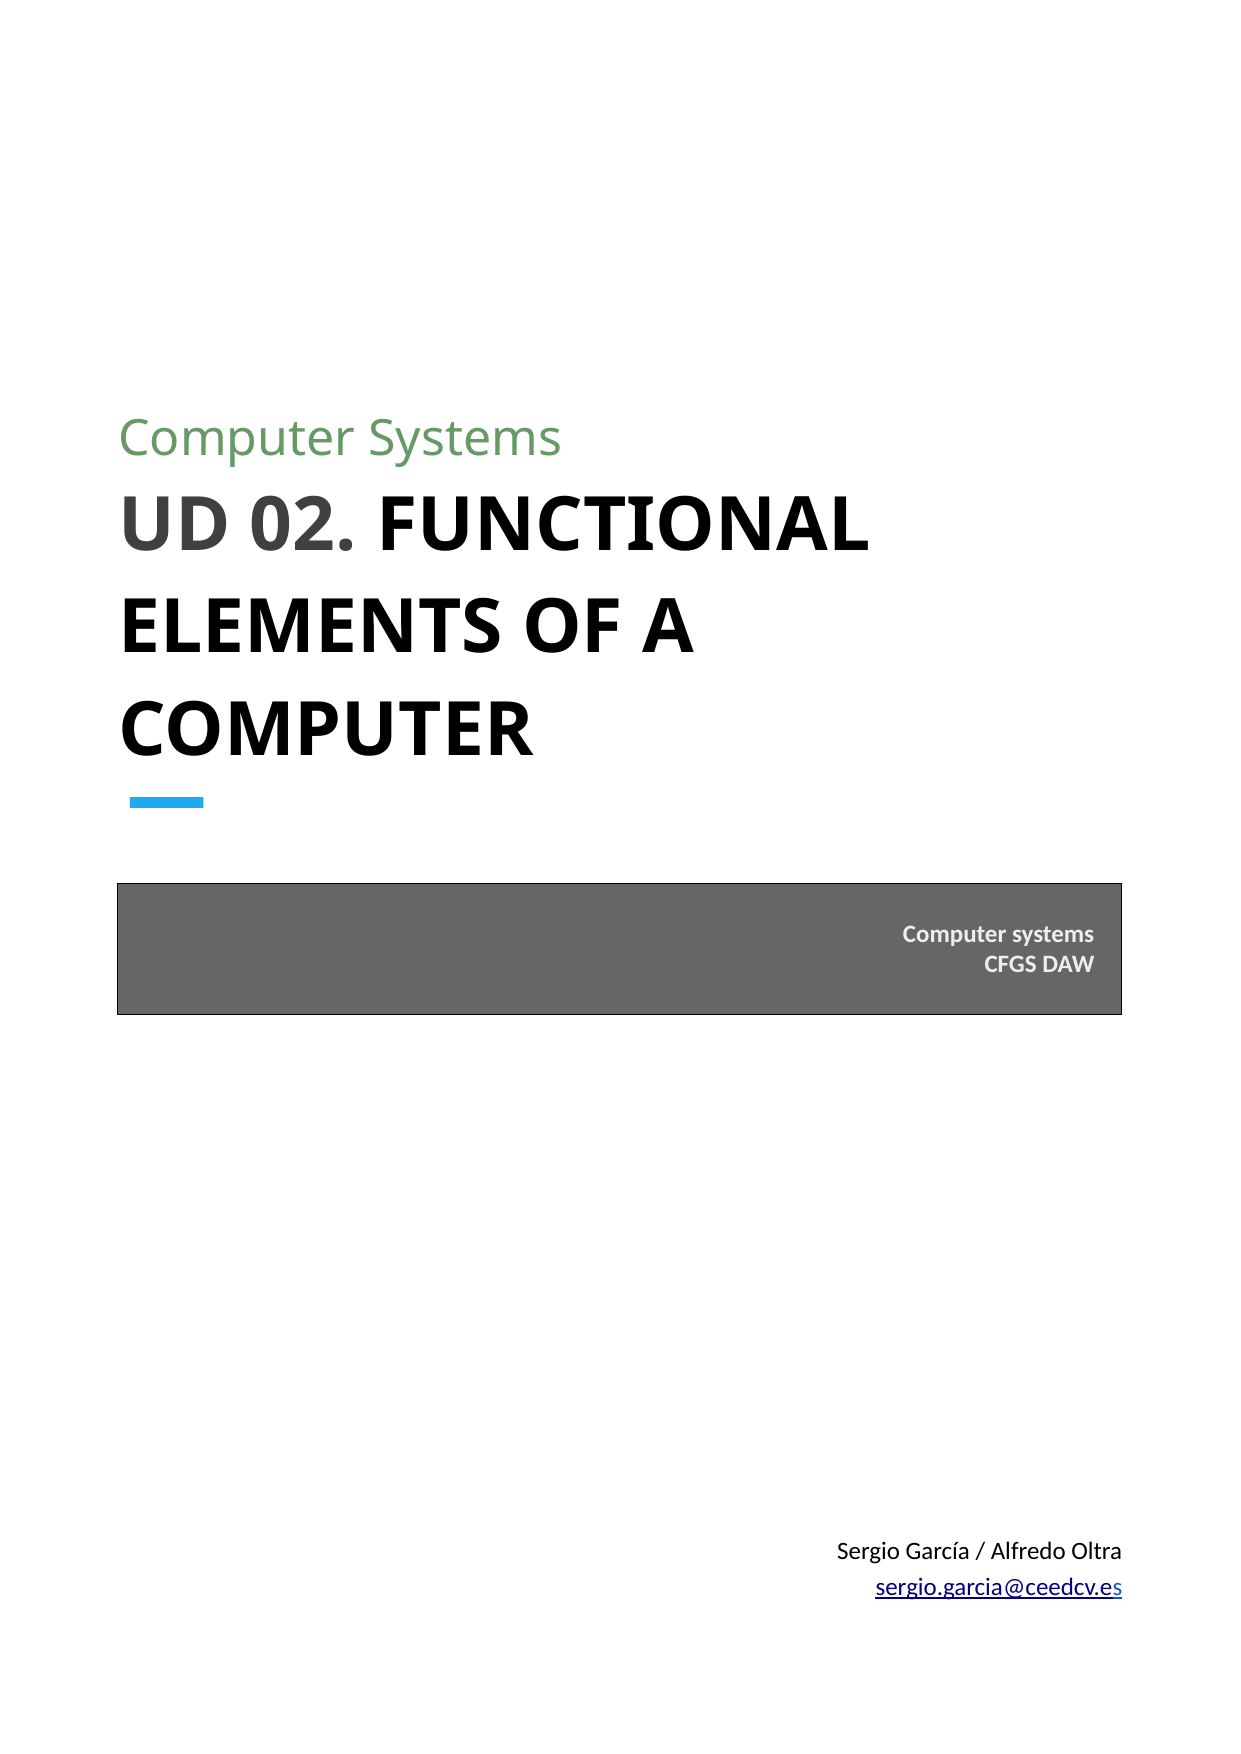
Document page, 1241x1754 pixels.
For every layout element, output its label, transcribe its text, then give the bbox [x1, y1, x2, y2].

text Computer systems [121, 918, 1094, 948]
text Computer Systems UD 02. Functional elements of a computer [118, 402, 1122, 777]
text CFGS DAW [121, 948, 1094, 979]
text Sergio García / Alfredo Oltra [231, 1535, 1122, 1565]
text sergio.garcia@ceedcv.es [231, 1571, 1122, 1602]
picture [129, 797, 204, 808]
